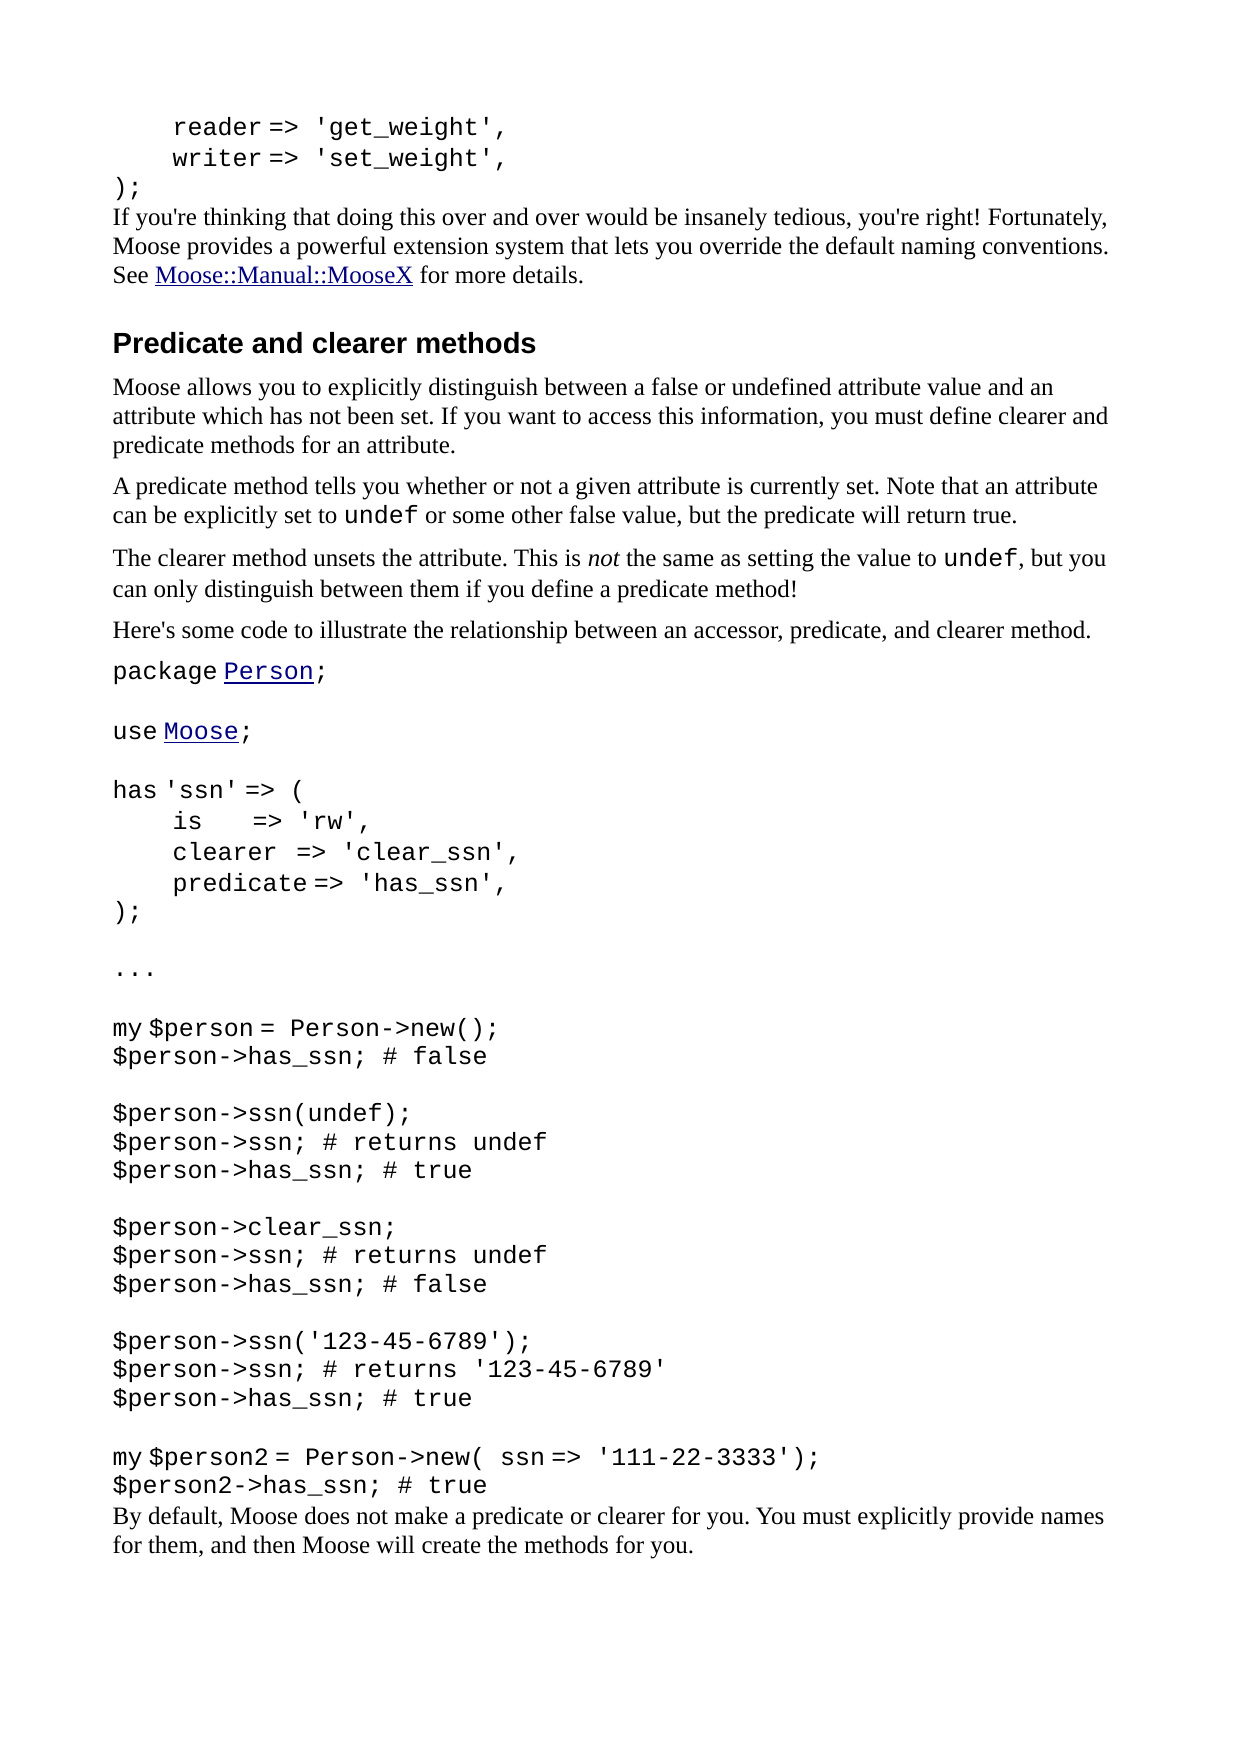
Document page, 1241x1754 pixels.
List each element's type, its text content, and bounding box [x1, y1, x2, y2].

text Moose allows you to explicitly distinguish between a false or undefined attribute value and an attribute which has not been set. If you want to access this information, you must define clearer and predicate methods for an attribute. [112, 372, 1128, 458]
table_header reader => 'get_weight', writer => 'set_weight', ); [113, 113, 516, 202]
text By default, Moose does not make a predicate or clearer for you. You must explicitly provide names for them, and then Moose will create the methods for you. [112, 1501, 1128, 1559]
text The clearer method unsets the attribute. This is not the same as setting the value to undef, but you can only distinguish between them if you define a predicate method! [112, 543, 1128, 603]
text Here's some code to illustrate the relationship between an accessor, predicate, and clearer method. [112, 615, 1128, 644]
subtitle Predicate and clearer methods [112, 326, 1128, 360]
table_header package Person; use Moose; has 'ssn' => ( is => 'rw', clearer => 'clear_ssn', predicate => 'has_ssn', ); ... my $person = Person->new(); $person->has_ssn; # false $person->ssn(undef); $person->ssn; # returns undef $person->has_ssn; # true $person->clear_ssn; $person->ssn; # returns undef $person->has_ssn; # false $person->ssn('123-45-6789'); $person->ssn; # returns '123-45-6789' $person->has_ssn; # true my $person2 = Person->new( ssn => '111-22-3333'); $person2->has_ssn; # true [113, 656, 831, 1501]
text A predicate method tells you whether or not a given attribute is currently set. Note that an attribute can be explicitly set to undef or some other false value, but the predicate will return true. [112, 471, 1128, 531]
text If you're thinking that doing this over and over would be insanely tedious, you're right! Fortunately, Moose provides a powerful extension system that lets you override the default naming conventions. See Moose::Manual::MooseX for more details. [112, 202, 1128, 289]
